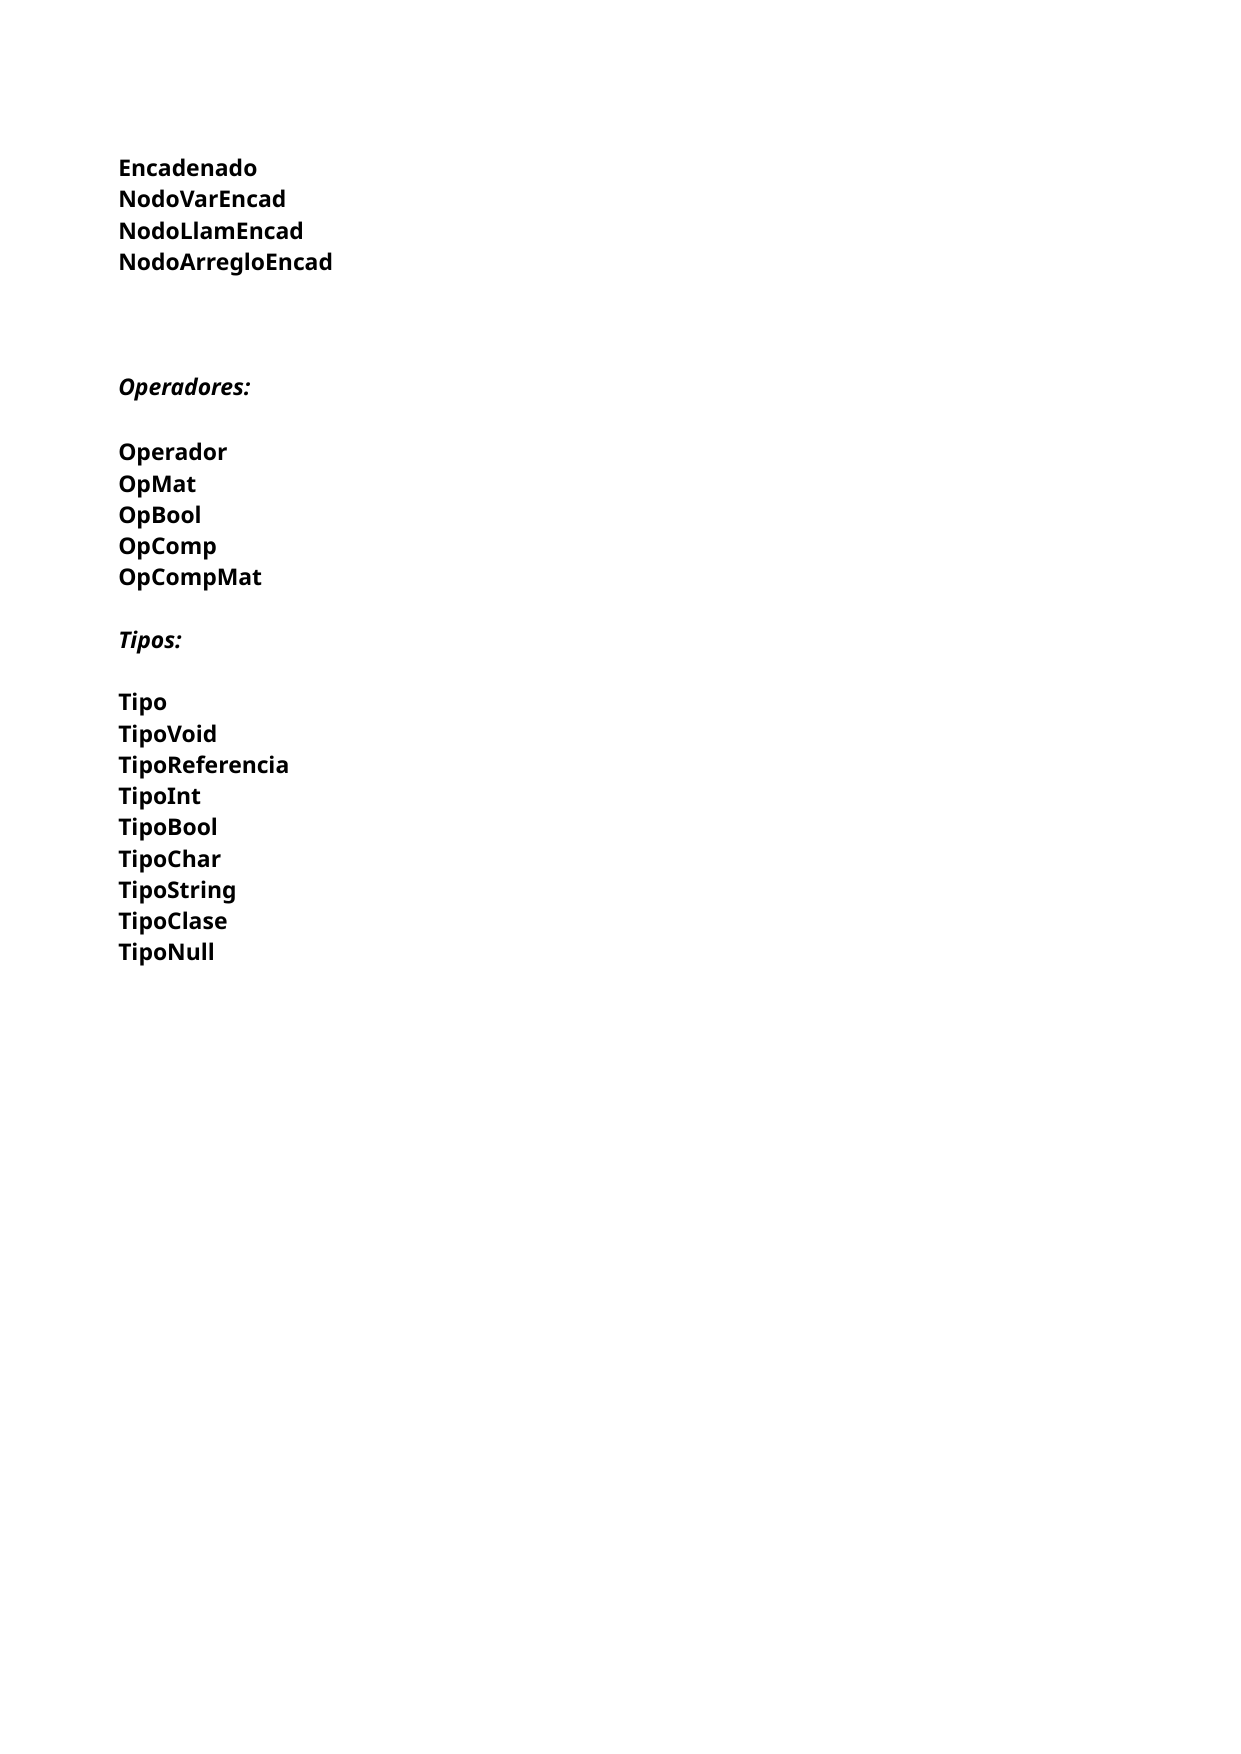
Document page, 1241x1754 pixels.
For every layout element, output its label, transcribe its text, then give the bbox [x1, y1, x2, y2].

text TipoInt [118, 780, 1122, 811]
text OpCompMat [118, 561, 1122, 592]
text Tipos: [118, 624, 1122, 655]
text TipoBool [118, 811, 1122, 842]
text OpBool [118, 499, 1122, 530]
text TipoClase [118, 905, 1122, 936]
text Operador [118, 436, 1122, 467]
text NodoVarEncad [118, 183, 1122, 215]
text Operadores: [118, 371, 1122, 402]
text TipoNull [118, 936, 1122, 967]
text Tipo [118, 686, 1122, 717]
text TipoReferencia [118, 749, 1122, 780]
text OpComp [118, 530, 1122, 561]
text TipoChar [118, 842, 1122, 874]
text TipoVoid [118, 717, 1122, 749]
text NodoLlamEncad [118, 215, 1122, 246]
text Encadenado [118, 152, 1122, 183]
text OpMat [118, 467, 1122, 499]
text NodoArregloEncad [118, 246, 1122, 277]
text TipoString [118, 874, 1122, 905]
